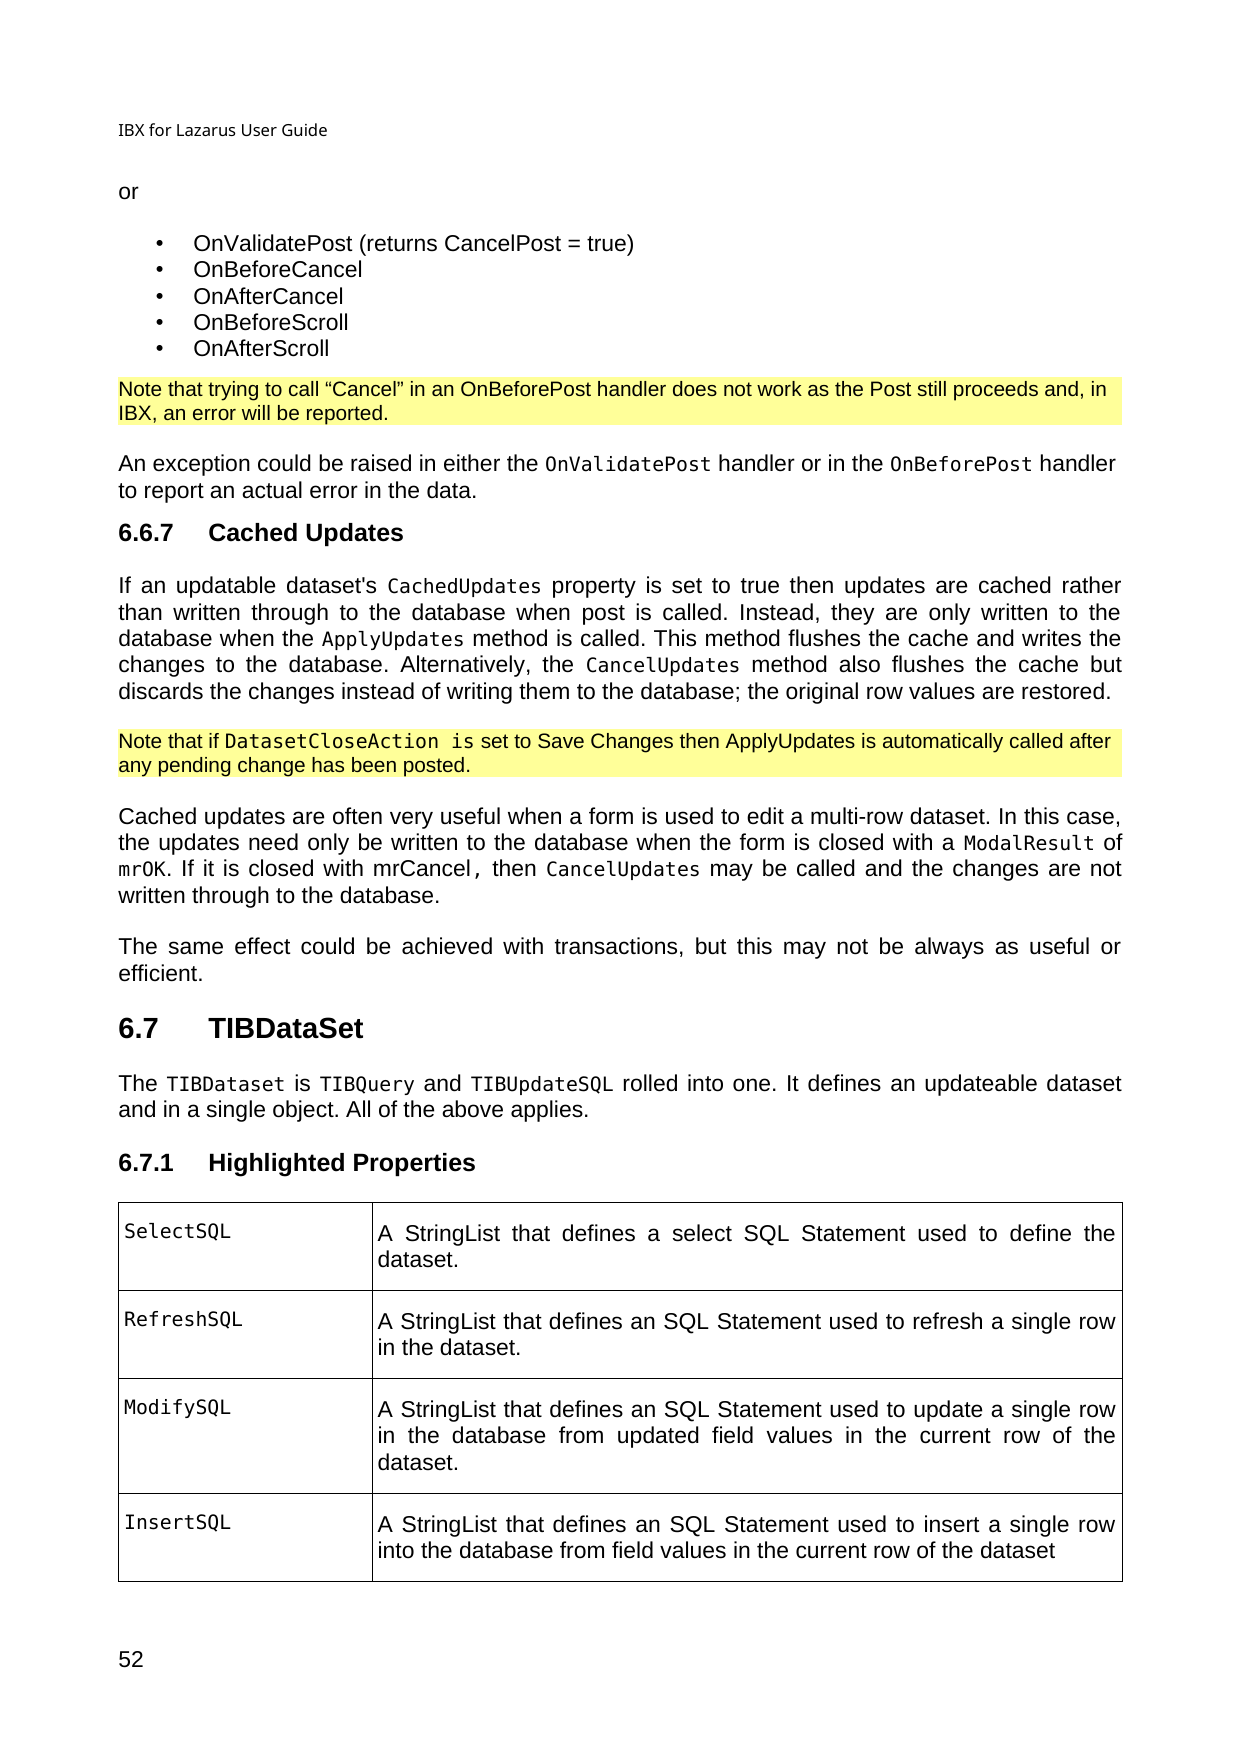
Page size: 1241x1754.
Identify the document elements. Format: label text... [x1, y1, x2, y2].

table_cell ModifySQL [119, 1379, 372, 1493]
text Cached updates are often very useful when a form is used to edit a multi-row dataset. In this case, the updates need only be written to the database when the form is closed with a ModalResult of mrOK. If it is closed with mrCancel, then CancelUpdates may be called and the changes are not written through to the database. [118, 803, 1122, 908]
list OnAfterCancel [156, 283, 1122, 309]
table_cell RefreshSQL [119, 1291, 372, 1378]
table_cell InsertSQL [119, 1494, 372, 1581]
text Note that trying to call “Cancel” in an OnBeforePost handler does not work as the Post still proceeds and, in IBX, an error will be reported. [118, 377, 1122, 425]
table_cell A StringList that defines an SQL Statement used to update a single row in the database from updated field values in the current row of the dataset. [373, 1379, 1122, 1493]
text An exception could be raised in either the OnValidatePost handler or in the OnBeforePost handler to report an actual error in the data. [118, 450, 1122, 503]
table_cell A StringList that defines an SQL Statement used to refresh a single row in the dataset. [373, 1291, 1122, 1378]
text If an updatable dataset's CachedUpdates property is set to true then updates are cached rather than written through to the database when post is called. Instead, they are only written to the database when the ApplyUpdates method is called. This method flushes the cache and writes the changes to the database. Alternatively, the CancelUpdates method also flushes the cache but discards the changes instead of writing them to the database; the original row values are restored. [118, 572, 1122, 704]
subtitle TIBDataSet [118, 1011, 1122, 1044]
table_header SelectSQL [119, 1203, 372, 1290]
text or [118, 178, 1122, 204]
list OnBeforeCancel [156, 256, 1122, 283]
text Note that if DatasetCloseAction is set to Save Changes then ApplyUpdates is automatically called after any pending change has been posted. [118, 729, 1122, 777]
subtitle Cached Updates [118, 518, 1122, 547]
list OnValidatePost (returns CancelPost = true) [156, 230, 1122, 256]
list OnBeforeScroll [156, 309, 1122, 335]
list OnAfterScroll [156, 335, 1122, 362]
table_cell A StringList that defines an SQL Statement used to insert a single row into the database from field values in the current row of the dataset [373, 1494, 1122, 1581]
table_header A StringList that defines a select SQL Statement used to define the dataset. [373, 1203, 1122, 1290]
subtitle Highlighted Properties [118, 1148, 1122, 1176]
text The TIBDataset is TIBQuery and TIBUpdateSQL rolled into one. It defines an updateable dataset and in a single object. All of the above applies. [118, 1070, 1122, 1123]
text The same effect could be achieved with transactions, but this may not be always as useful or efficient. [118, 933, 1122, 986]
